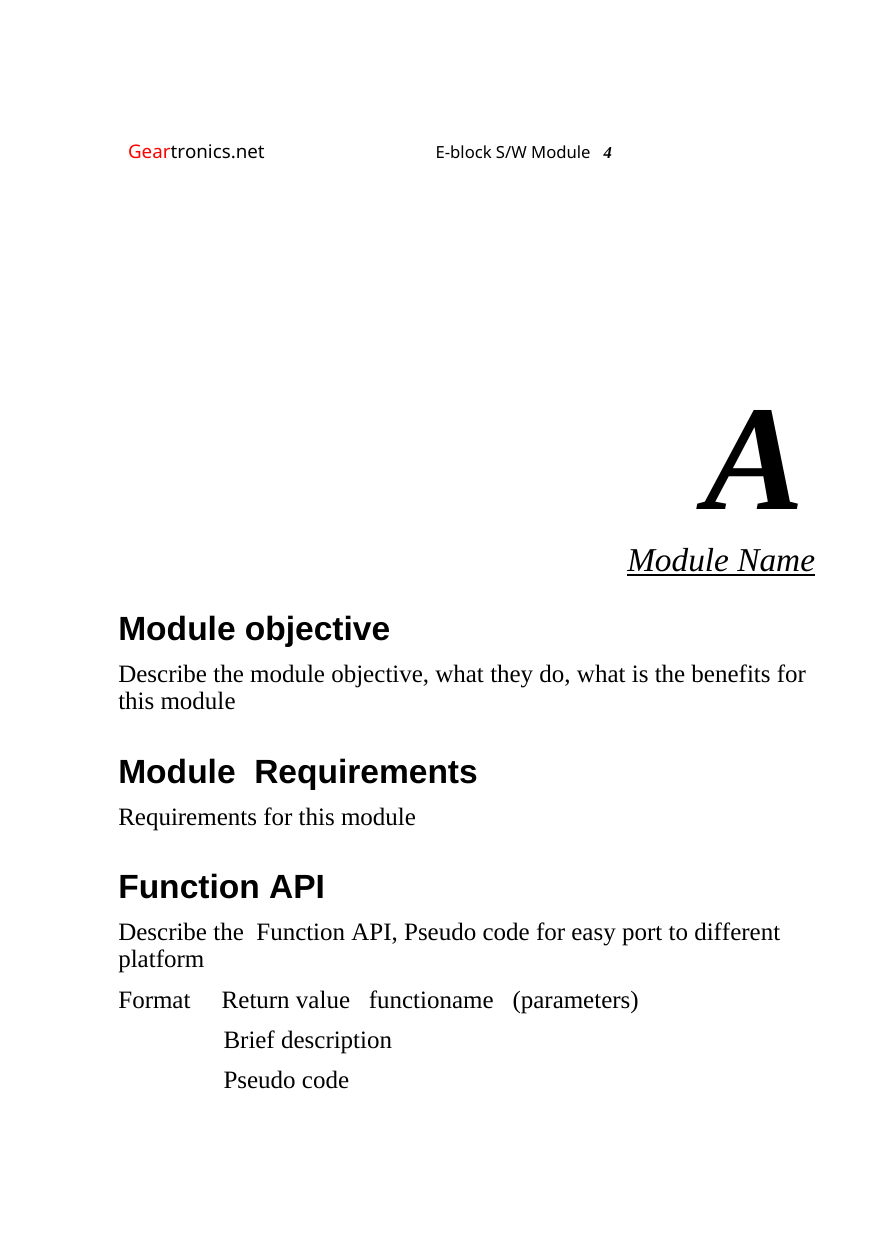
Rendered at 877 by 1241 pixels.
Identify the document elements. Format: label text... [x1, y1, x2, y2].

text Brief description [118, 1026, 818, 1054]
subtitle Function API [118, 868, 818, 905]
subtitle Module Requirements [118, 753, 818, 790]
text Requirements for this module [118, 803, 818, 830]
text Format Return value functioname (parameters) [118, 986, 818, 1013]
subtitle Module objective [118, 610, 818, 647]
text Describe the Function API, Pseudo code for easy port to different platform [118, 918, 818, 973]
title Module Name [118, 542, 818, 579]
text Pseudo code [118, 1066, 818, 1094]
text Describe the module objective, what they do, what is the benefits for this module [118, 660, 818, 715]
text A [118, 376, 818, 542]
